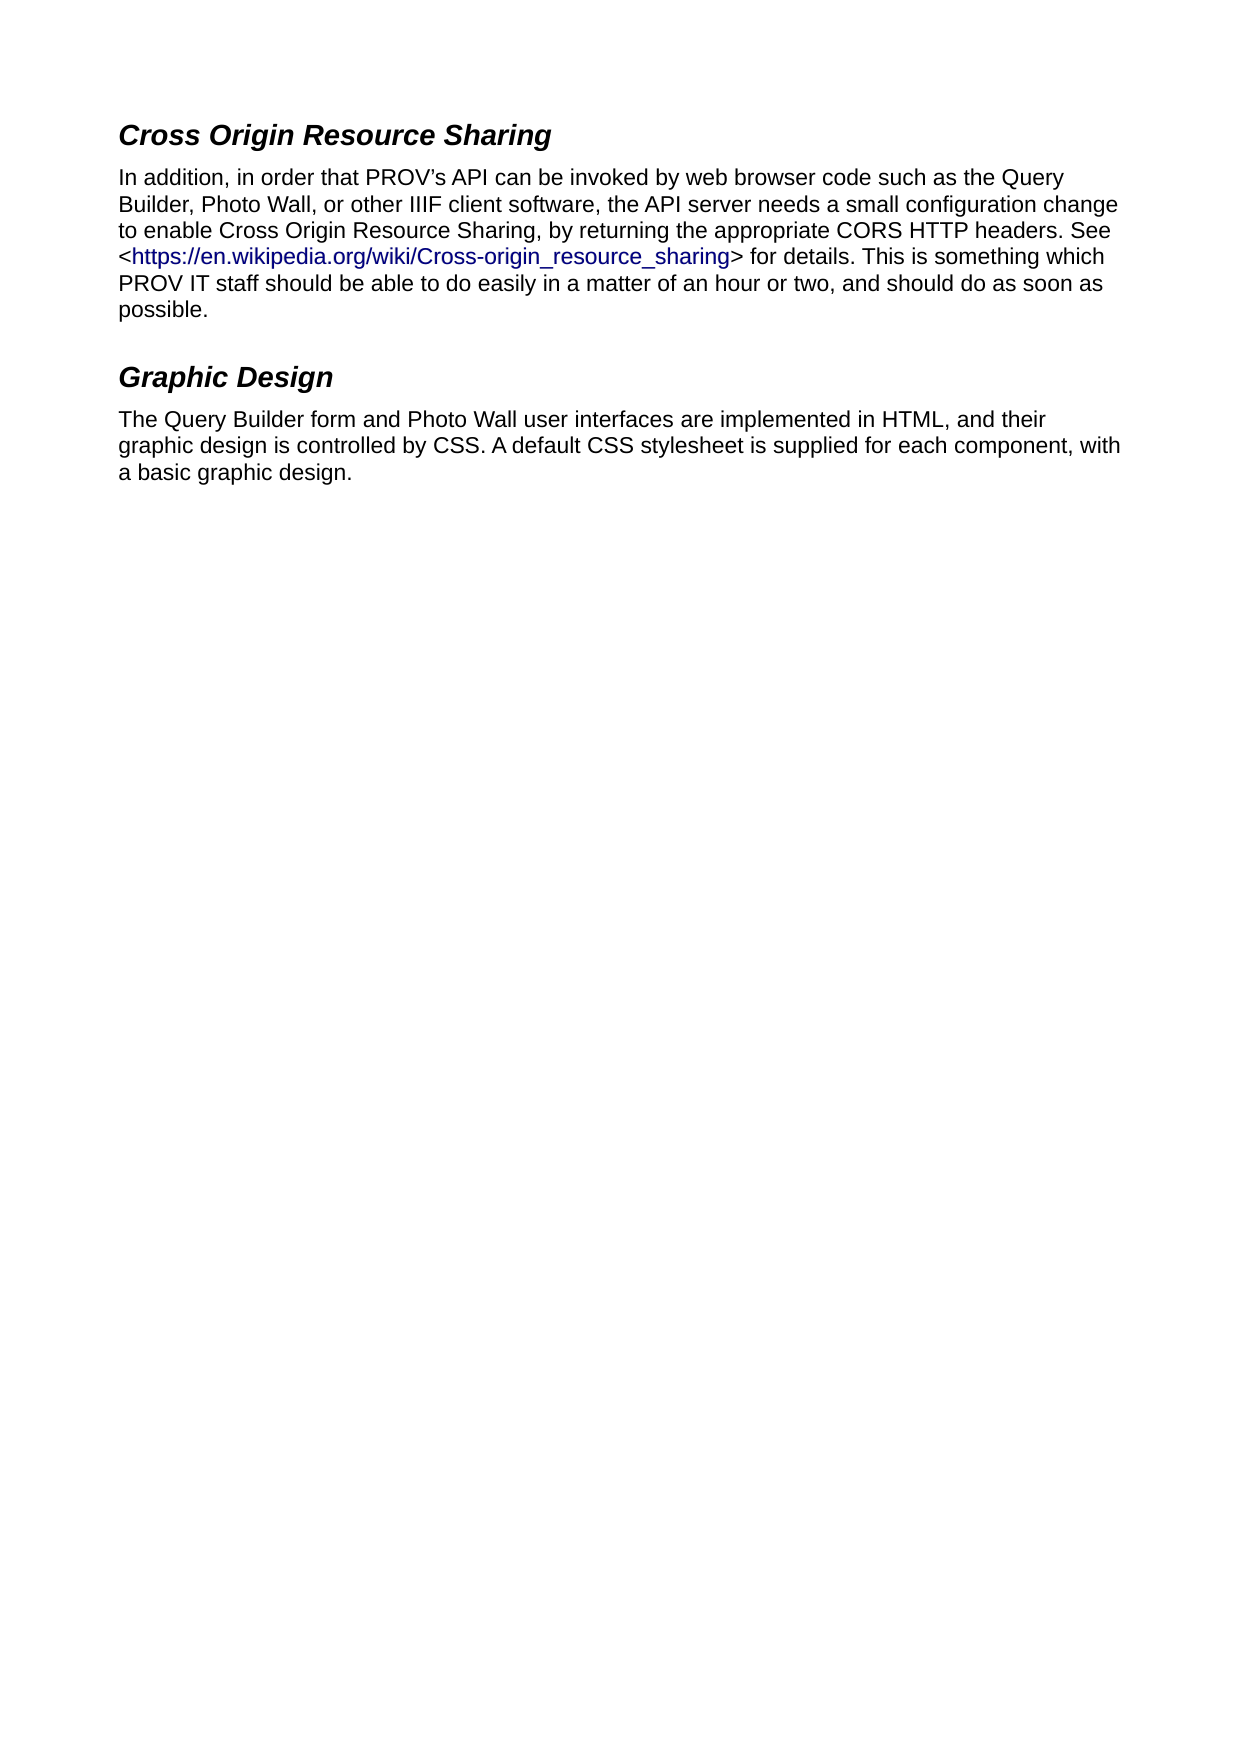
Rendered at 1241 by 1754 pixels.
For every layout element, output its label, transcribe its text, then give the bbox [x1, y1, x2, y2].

subtitle Cross Origin Resource Sharing [118, 118, 1122, 152]
text In addition, in order that PROV’s API can be invoked by web browser code such as the Query Builder, Photo Wall, or other IIIF client software, the API server needs a small configuration change to enable Cross Origin Resource Sharing, by returning the appropriate CORS HTTP headers. See <https://en.wikipedia.org/wiki/Cross-origin_resource_sharing> for details. This is something which PROV IT staff should be able to do easily in a matter of an hour or two, and should do as soon as possible. [118, 164, 1122, 322]
text The Query Builder form and Photo Wall user interfaces are implemented in HTML, and their graphic design is controlled by CSS. A default CSS stylesheet is supplied for each component, with a basic graphic design. [118, 406, 1122, 485]
subtitle Graphic Design [118, 360, 1122, 393]
